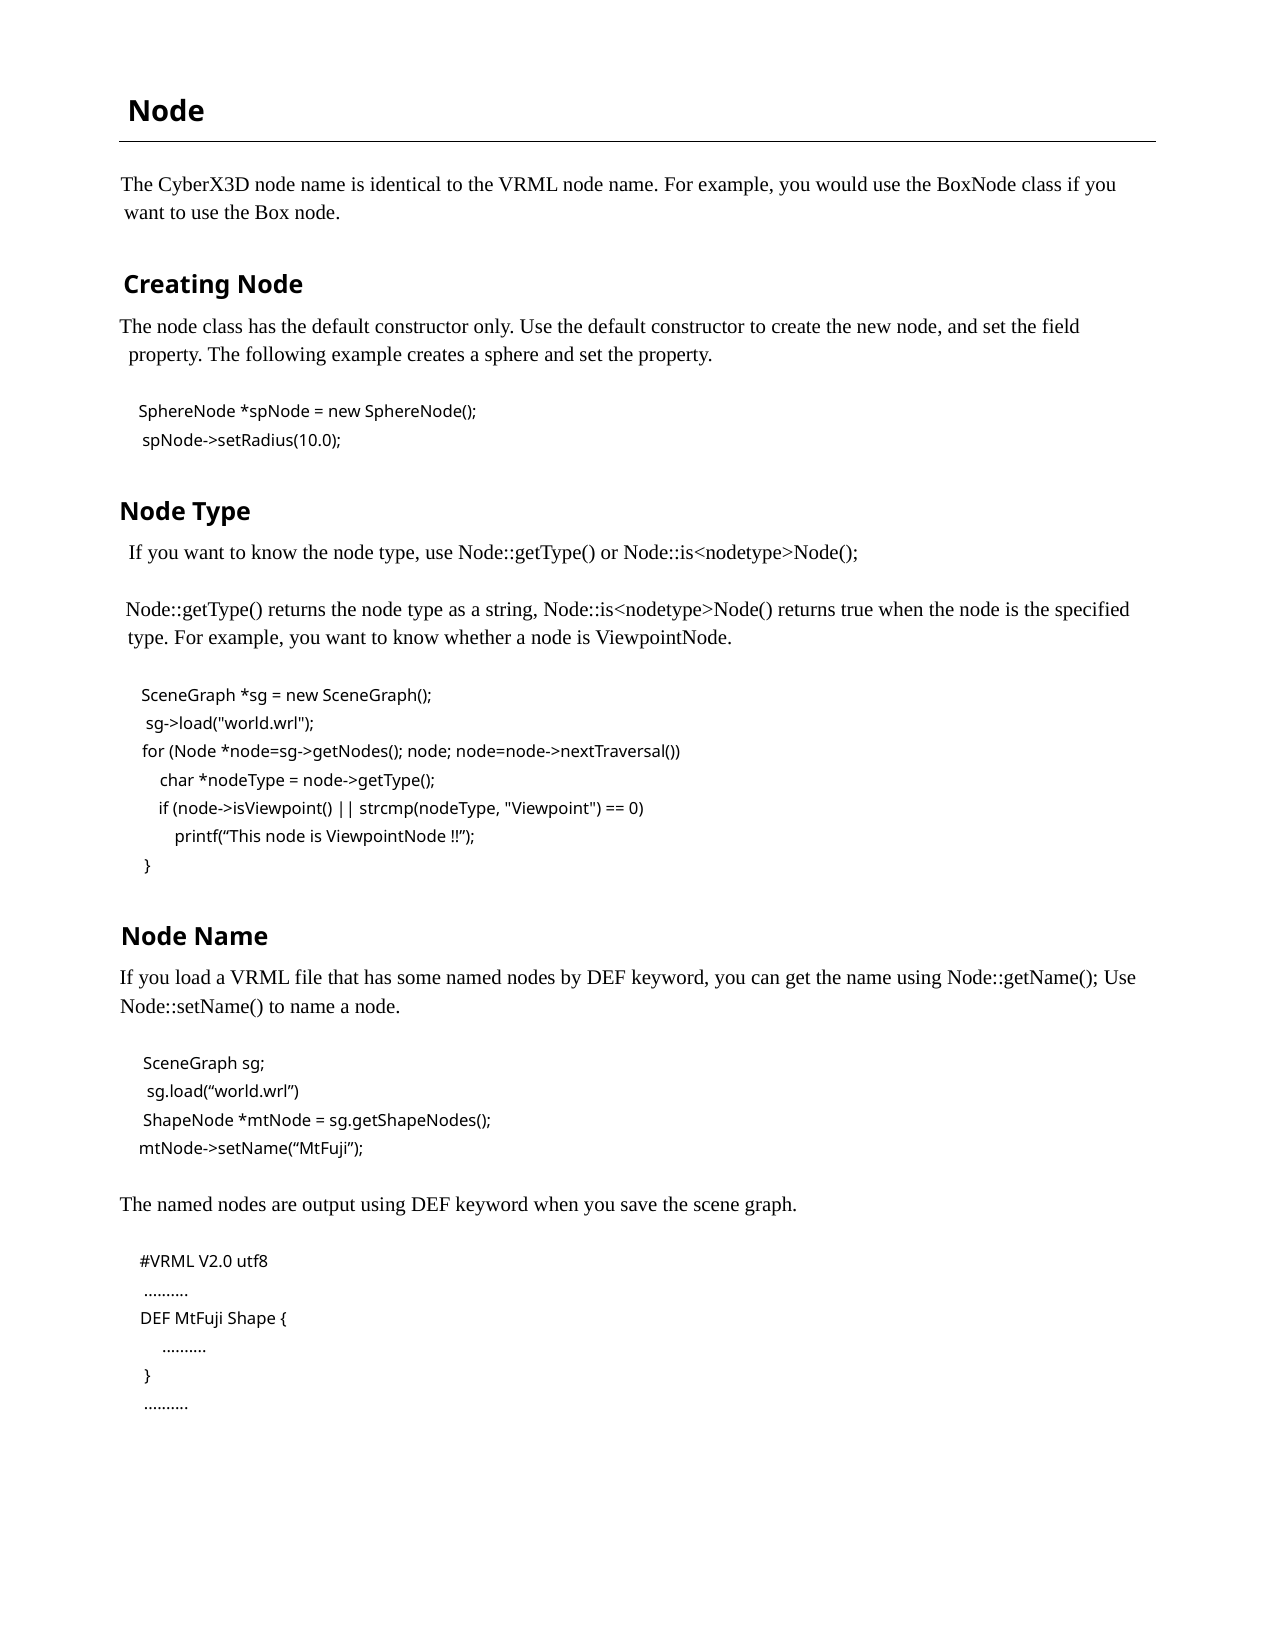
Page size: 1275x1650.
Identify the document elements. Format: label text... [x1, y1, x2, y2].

text SceneGraph sg; [138, 1049, 1156, 1077]
text The CyberX3D node name is identical to the VRML node name. For example, you would use the BoxNode class if you want to use the Box node. [119, 170, 1156, 227]
text .......... [138, 1332, 1156, 1360]
text If you load a VRML file that has some named nodes by DEF keyword, you can get the name using Node::getName(); Use Node::setName() to name a node. [119, 964, 1156, 1020]
text If you want to know the node type, use Node::getType() or Node::is<nodetype>Node(); [119, 539, 1156, 567]
text ShapeNode *mtNode = sg.getShapeNodes(); [138, 1105, 1156, 1134]
text } [138, 1360, 1156, 1389]
text sg->load("world.wrl"); [138, 709, 1156, 737]
text DEF MtFuji Shape { [138, 1304, 1156, 1332]
text mtNode->setName(“MtFuji”); [138, 1134, 1156, 1162]
subtitle Node Name [119, 907, 1156, 964]
text char *nodeType = node->getType(); [138, 765, 1156, 794]
text spNode->setRadius(10.0); [138, 425, 1156, 454]
text .......... [138, 1389, 1156, 1417]
subtitle Node [119, 82, 1156, 141]
text SceneGraph *sg = new SceneGraph(); [138, 680, 1156, 709]
text Node::getType() returns the node type as a string, Node::is<nodetype>Node() returns true when the node is the specified type. For example, you want to know whether a node is ViewpointNode. [119, 595, 1156, 652]
text if (node->isViewpoint() || strcmp(nodeType, "Viewpoint") == 0) [138, 794, 1156, 822]
text SphereNode *spNode = new SphereNode(); [138, 397, 1156, 425]
text for (Node *node=sg->getNodes(); node; node=node->nextTraversal()) [138, 737, 1156, 765]
text printf(“This node is ViewpointNode !!”); [138, 822, 1156, 850]
subtitle Node Type [119, 482, 1156, 539]
text sg.load(“world.wrl”) [138, 1077, 1156, 1105]
text } [138, 850, 1156, 879]
text The node class has the default constructor only. Use the default constructor to create the new node, and set the field property. The following example creates a sphere and set the property. [119, 312, 1156, 369]
text The named nodes are output using DEF keyword when you save the scene graph. [119, 1190, 1156, 1219]
text #VRML V2.0 utf8 [138, 1247, 1156, 1275]
subtitle Creating Node [119, 255, 1156, 312]
text .......... [138, 1275, 1156, 1304]
